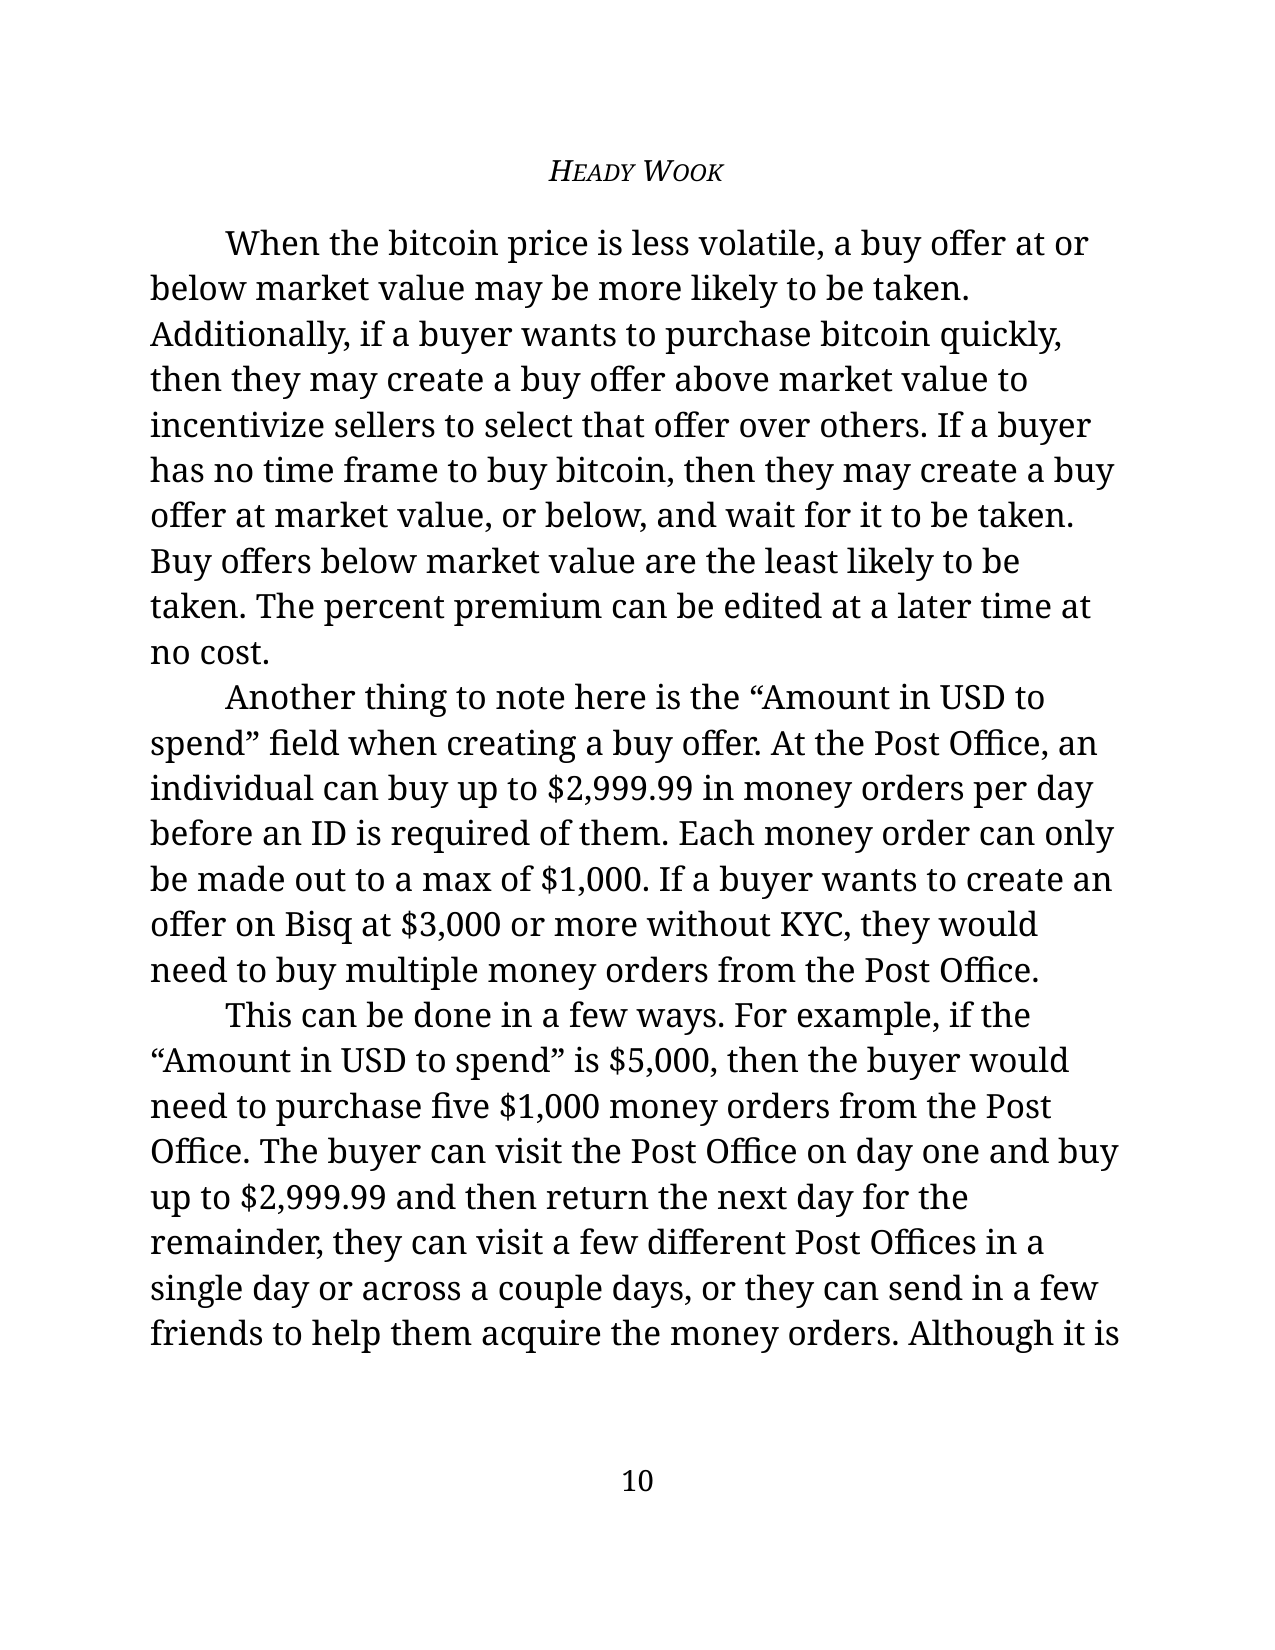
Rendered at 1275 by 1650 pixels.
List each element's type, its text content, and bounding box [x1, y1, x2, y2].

text Another thing to note here is the “Amount in USD to spend” field when creating a buy offer. At the Post Office, an individual can buy up to $2,999.99 in money orders per day before an ID is required of them. Each money order can only be made out to a max of $1,000. If a buyer wants to create an offer on Bisq at $3,000 or more without KYC, they would need to buy multiple money orders from the Post Office. [150, 674, 1125, 992]
text This can be done in a few ways. For example, if the “Amount in USD to spend” is $5,000, then the buyer would need to purchase five $1,000 money orders from the Post Office. The buyer can visit the Post Office on day one and buy up to $2,999.99 and then return the next day for the remainder, they can visit a few different Post Offices in a single day or across a couple days, or they can send in a few friends to help them acquire the money orders. Although it is [150, 992, 1125, 1355]
text When the bitcoin price is less volatile, a buy offer at or below market value may be more likely to be taken. Additionally, if a buyer wants to purchase bitcoin quickly, then they may create a buy offer above market value to incentivize sellers to select that offer over others. If a buyer has no time frame to buy bitcoin, then they may create a buy offer at market value, or below, and wait for it to be taken. Buy offers below market value are the least likely to be taken. The percent premium can be edited at a later time at no cost. [150, 220, 1125, 674]
